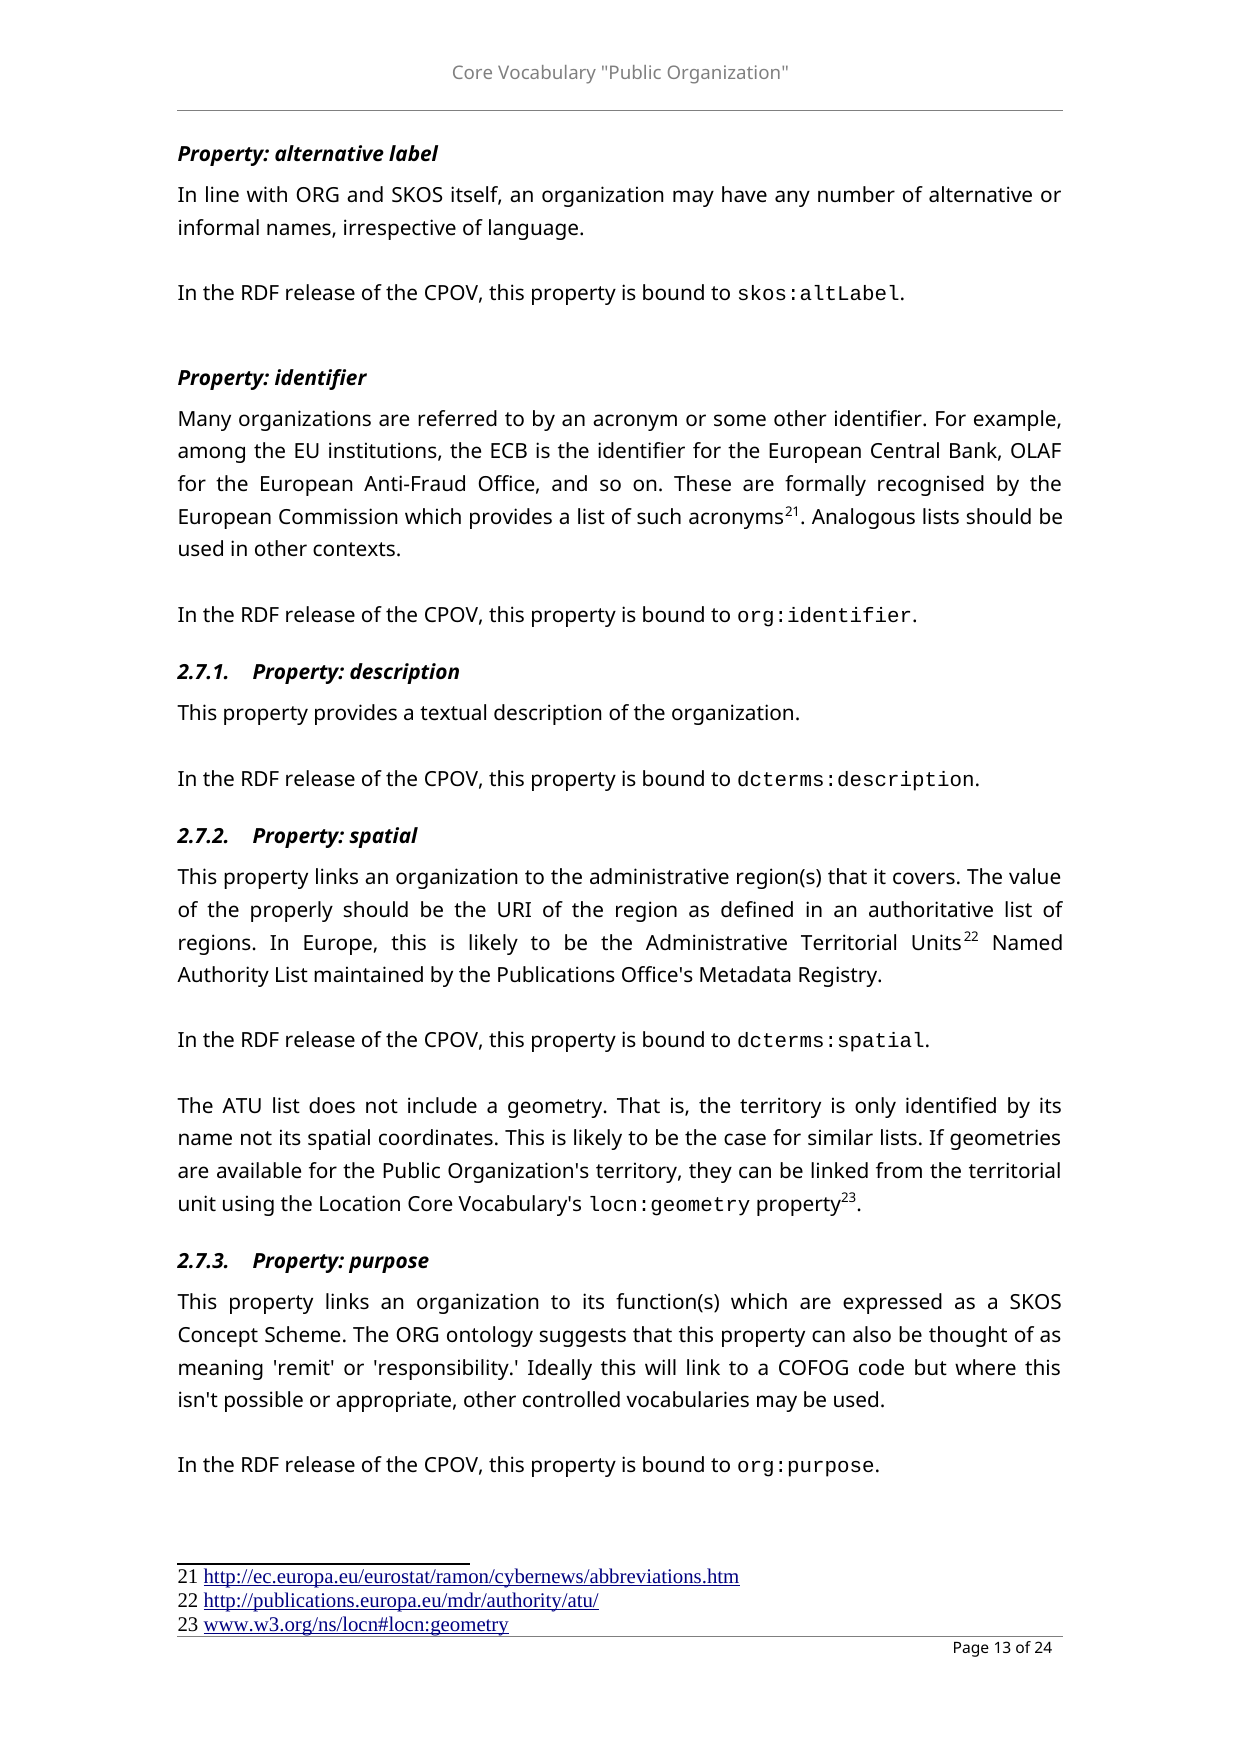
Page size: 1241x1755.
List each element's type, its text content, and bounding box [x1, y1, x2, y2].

text In the RDF release of the CPOV, this property is bound to dcterms:description. [177, 764, 1063, 792]
text This property provides a textual description of the organization. [177, 698, 1063, 727]
text www.w3.org/ns/locn#locn:geometry [177, 1612, 1063, 1636]
subtitle Property: description [177, 657, 1063, 686]
text In the RDF release of the CPOV, this property is bound to org:identifier. [177, 600, 1063, 628]
text http://ec.europa.eu/eurostat/ramon/cybernews/abbreviations.htm [177, 1564, 1063, 1588]
text This property links an organization to its function(s) which are expressed as a SKOS Concept Scheme. The ORG ontology suggests that this property can also be thought of as meaning 'remit' or 'responsibility.' Ideally this will link to a COFOG code but where this isn't possible or appropriate, other controlled vocabularies may be used. [177, 1287, 1063, 1414]
text http://publications.europa.eu/mdr/authority/atu/ [177, 1588, 1063, 1612]
subtitle Property: spatial [177, 821, 1063, 850]
subtitle Property: alternative label [177, 139, 1063, 168]
text In the RDF release of the CPOV, this property is bound to skos:altLabel. [177, 278, 1063, 307]
text This property links an organization to the administrative region(s) that it covers. The value of the properly should be the URI of the region as defined in an authoritative list of regions. In Europe, this is likely to be the Administrative Territorial Units Named Authority List maintained by the Publications Office's Metadata Registry. [177, 862, 1063, 989]
text In line with ORG and SKOS itself, an organization may have any number of alternative or informal names, irrespective of language. [177, 180, 1063, 241]
subtitle Property: identifier [177, 363, 1063, 392]
text The ATU list does not include a geometry. That is, the territory is only identified by its name not its spatial coordinates. This is likely to be the case for similar lists. If geometries are available for the Public Organization's territory, they can be linked from the territorial unit using the Location Core Vocabulary's locn:geometry property. [177, 1091, 1063, 1217]
text Many organizations are referred to by an acronym or some other identifier. For example, among the EU institutions, the ECB is the identifier for the European Central Bank, OLAF for the European Anti-Fraud Office, and so on. These are formally recognised by the European Commission which provides a list of such acronyms. Analogous lists should be used in other contexts. [177, 404, 1063, 563]
text In the RDF release of the CPOV, this property is bound to org:purpose. [177, 1450, 1063, 1479]
subtitle Property: purpose [177, 1246, 1063, 1275]
text In the RDF release of the CPOV, this property is bound to dcterms:spatial. [177, 1025, 1063, 1054]
